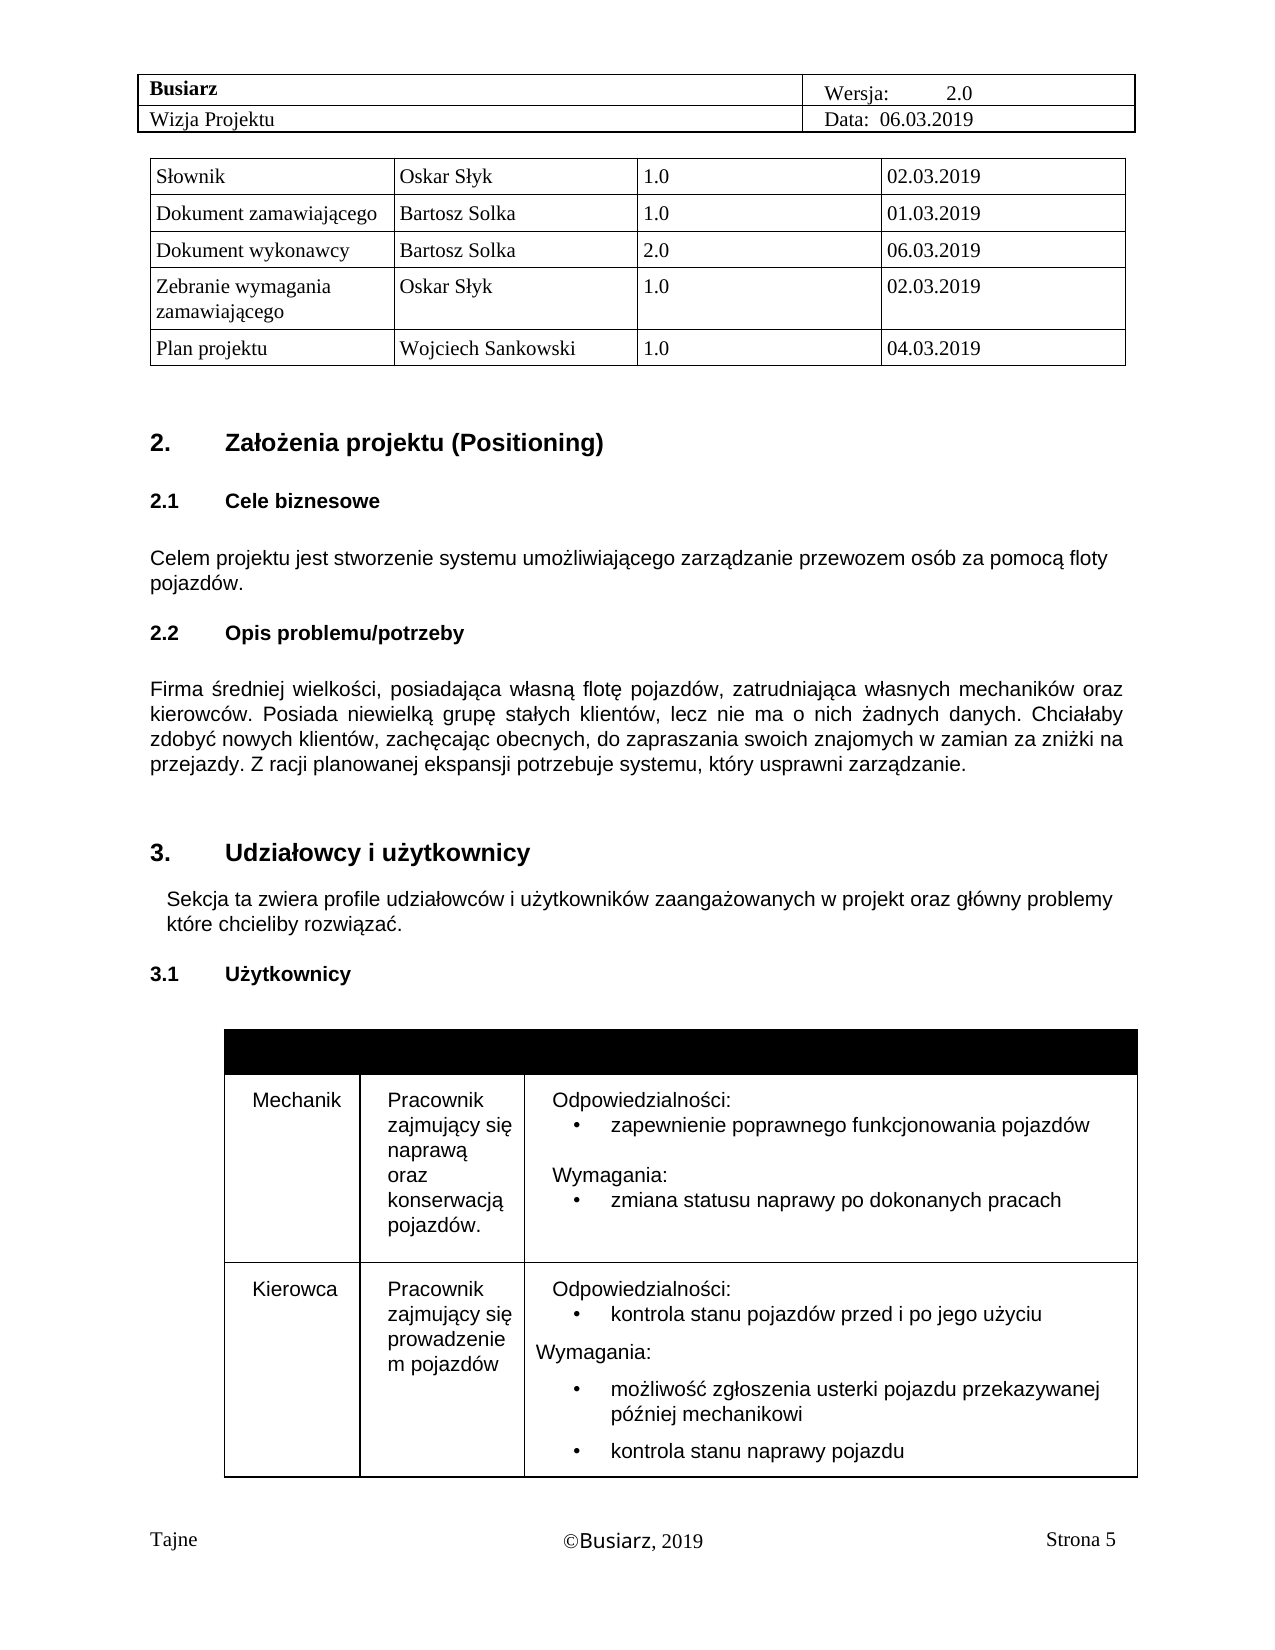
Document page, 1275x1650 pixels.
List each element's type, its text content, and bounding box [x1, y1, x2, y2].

table_cell Bartosz Solka [395, 232, 637, 267]
subtitle Udziałowcy i użytkownicy [150, 838, 1125, 867]
table_cell 1.0 [638, 195, 881, 231]
subtitle Użytkownicy [150, 961, 1125, 986]
table_cell Pracownik zajmujący się prowadzeniem pojazdów [361, 1263, 524, 1476]
table_cell Dokument wykonawcy [151, 232, 394, 267]
table_cell 02.03.2019 [882, 268, 1125, 329]
table_header Odpowiedzialność [525, 1031, 1137, 1073]
table_cell 1.0 [638, 330, 881, 365]
table_cell Zebranie wymagania zamawiającego [151, 268, 394, 329]
table_cell Kierowca [225, 1263, 359, 1476]
table_cell Plan projektu [151, 330, 394, 365]
table_cell Oskar Słyk [395, 159, 637, 194]
table_cell 1.0 [638, 268, 881, 329]
table_cell 06.03.2019 [882, 232, 1125, 267]
table_cell Mechanik [225, 1075, 359, 1262]
table_cell Wojciech Sankowski [395, 330, 637, 365]
subtitle Opis problemu/potrzeby [150, 619, 1125, 644]
table_cell Pracownik zajmujący się naprawą oraz konserwacją pojazdów. [361, 1075, 524, 1262]
table_cell Dokument zamawiającego [151, 195, 394, 231]
table_cell Bartosz Solka [395, 195, 637, 231]
table_cell 2.0 [638, 232, 881, 267]
text Celem projektu jest stworzenie systemu umożliwiającego zarządzanie przewozem osób za pomocą floty pojazdów. [150, 544, 1125, 594]
table_cell 1.0 [638, 159, 881, 194]
text Sekcja ta zwiera profile udziałowców i użytkowników zaangażowanych w projekt oraz główny problemy które chcieliby rozwiązać. [166, 886, 1125, 936]
table_cell Oskar Słyk [395, 268, 637, 329]
table_header Opis [361, 1031, 524, 1073]
table_header Nazwa [225, 1031, 359, 1073]
subtitle Cele biznesowe [150, 488, 1125, 513]
table_cell 01.03.2019 [882, 195, 1125, 231]
table_cell 02.03.2019 [882, 159, 1125, 194]
table_cell Słownik [151, 159, 394, 194]
subtitle Założenia projektu (Positioning) [150, 428, 1125, 457]
table_cell Odpowiedzialności: kontrola stanu pojazdów przed i po jego użyciu Wymagania: możliwość zgłoszenia usterki pojazdu przekazywanej później mechanikowi kontrola stanu naprawy pojazdu [525, 1263, 1137, 1476]
table_cell 04.03.2019 [882, 330, 1125, 365]
text Firma średniej wielkości, posiadająca własną flotę pojazdów, zatrudniająca własnych mechaników oraz kierowców. Posiada niewielką grupę stałych klientów, lecz nie ma o nich żadnych danych. Chciałaby zdobyć nowych klientów, zachęcając obecnych, do zapraszania swoich znajomych w zamian za zniżki na przejazdy. Z racji planowanej ekspansji potrzebuje systemu, który usprawni zarządzanie. [150, 676, 1125, 776]
table_cell Odpowiedzialności: zapewnienie poprawnego funkcjonowania pojazdów Wymagania: zmiana statusu naprawy po dokonanych pracach [525, 1075, 1137, 1262]
